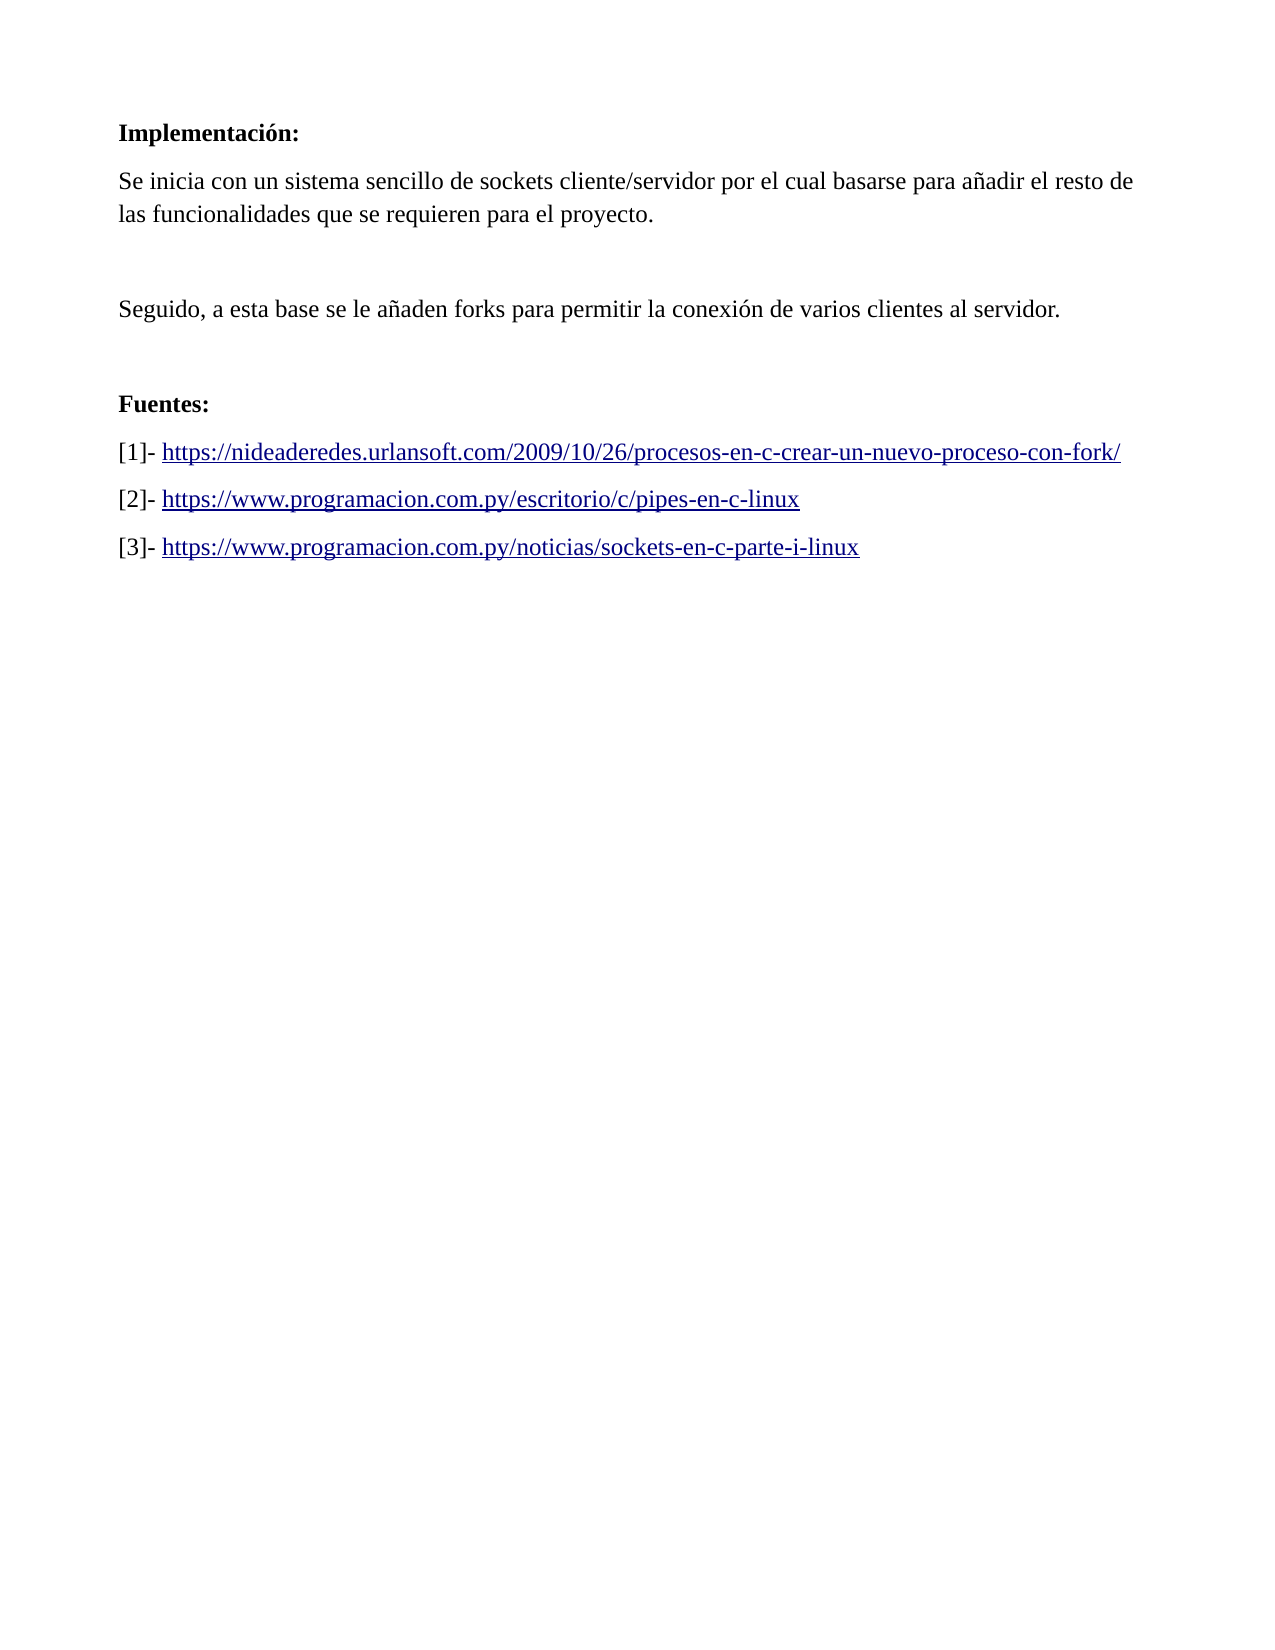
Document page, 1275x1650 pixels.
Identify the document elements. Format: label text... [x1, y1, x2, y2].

text [1]- https://nideaderedes.urlansoft.com/2009/10/26/procesos-en-c-crear-un-nuevo-proceso-con-fork/ [118, 437, 1157, 466]
text [3]- https://www.programacion.com.py/noticias/sockets-en-c-parte-i-linux [118, 532, 1157, 561]
text [2]- https://www.programacion.com.py/escritorio/c/pipes-en-c-linux [118, 484, 1157, 513]
text Implementación: [118, 118, 1157, 147]
text Fuentes: [118, 389, 1157, 418]
text Seguido, a esta base se le añaden forks para permitir la conexión de varios clientes al servidor. [118, 294, 1157, 323]
text Se inicia con un sistema sencillo de sockets cliente/servidor por el cual basarse para añadir el resto de las funcionalidades que se requieren para el proyecto. [118, 166, 1157, 227]
